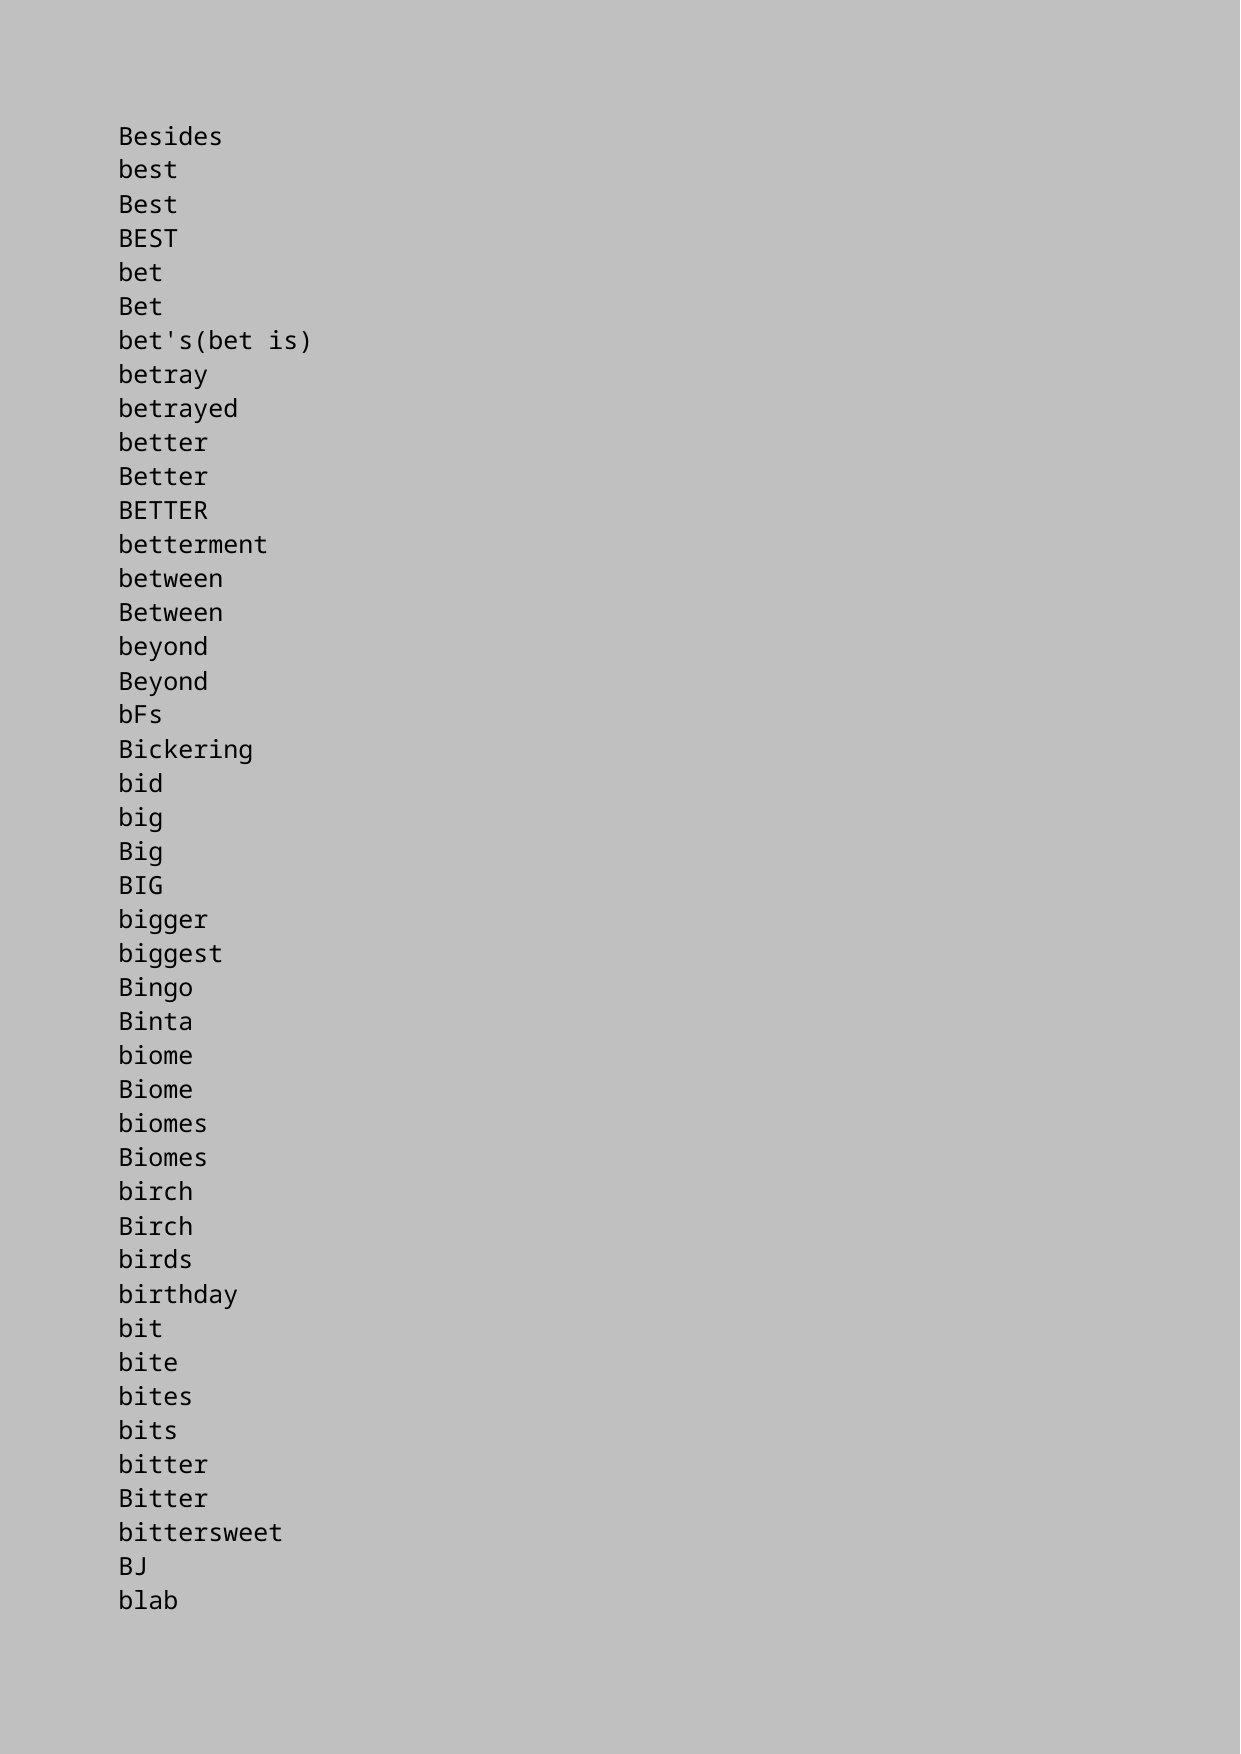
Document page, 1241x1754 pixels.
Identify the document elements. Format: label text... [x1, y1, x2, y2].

text Bet [118, 288, 1122, 322]
text birds [118, 1242, 1122, 1276]
text bet [118, 254, 1122, 288]
text bittersweet [118, 1515, 1122, 1549]
text biomes [118, 1106, 1122, 1140]
text Bitter [118, 1481, 1122, 1515]
text best [118, 152, 1122, 186]
text bet's(bet is) [118, 322, 1122, 357]
text Best [118, 186, 1122, 220]
text better [118, 425, 1122, 459]
text betrayed [118, 391, 1122, 425]
text Biomes [118, 1140, 1122, 1174]
text BJ [118, 1549, 1122, 1583]
text Bingo [118, 970, 1122, 1004]
text bites [118, 1378, 1122, 1412]
text BIG [118, 867, 1122, 902]
text bite [118, 1344, 1122, 1378]
text birthday [118, 1276, 1122, 1310]
text birch [118, 1174, 1122, 1208]
text Big [118, 833, 1122, 867]
text bid [118, 765, 1122, 799]
text Between [118, 595, 1122, 629]
text betterment [118, 527, 1122, 561]
text Beyond [118, 663, 1122, 697]
text Biome [118, 1072, 1122, 1106]
text Birch [118, 1208, 1122, 1242]
text bits [118, 1412, 1122, 1447]
text blab [118, 1583, 1122, 1617]
text bitter [118, 1447, 1122, 1481]
text BEST [118, 220, 1122, 254]
text Better [118, 459, 1122, 493]
text big [118, 799, 1122, 833]
text bigger [118, 902, 1122, 936]
text bFs [118, 697, 1122, 731]
text biome [118, 1038, 1122, 1072]
text BETTER [118, 493, 1122, 527]
text Bickering [118, 731, 1122, 765]
text betray [118, 357, 1122, 391]
text Besides [118, 118, 1122, 152]
text between [118, 561, 1122, 595]
text beyond [118, 629, 1122, 663]
text biggest [118, 936, 1122, 970]
text bit [118, 1310, 1122, 1344]
text Binta [118, 1004, 1122, 1038]
